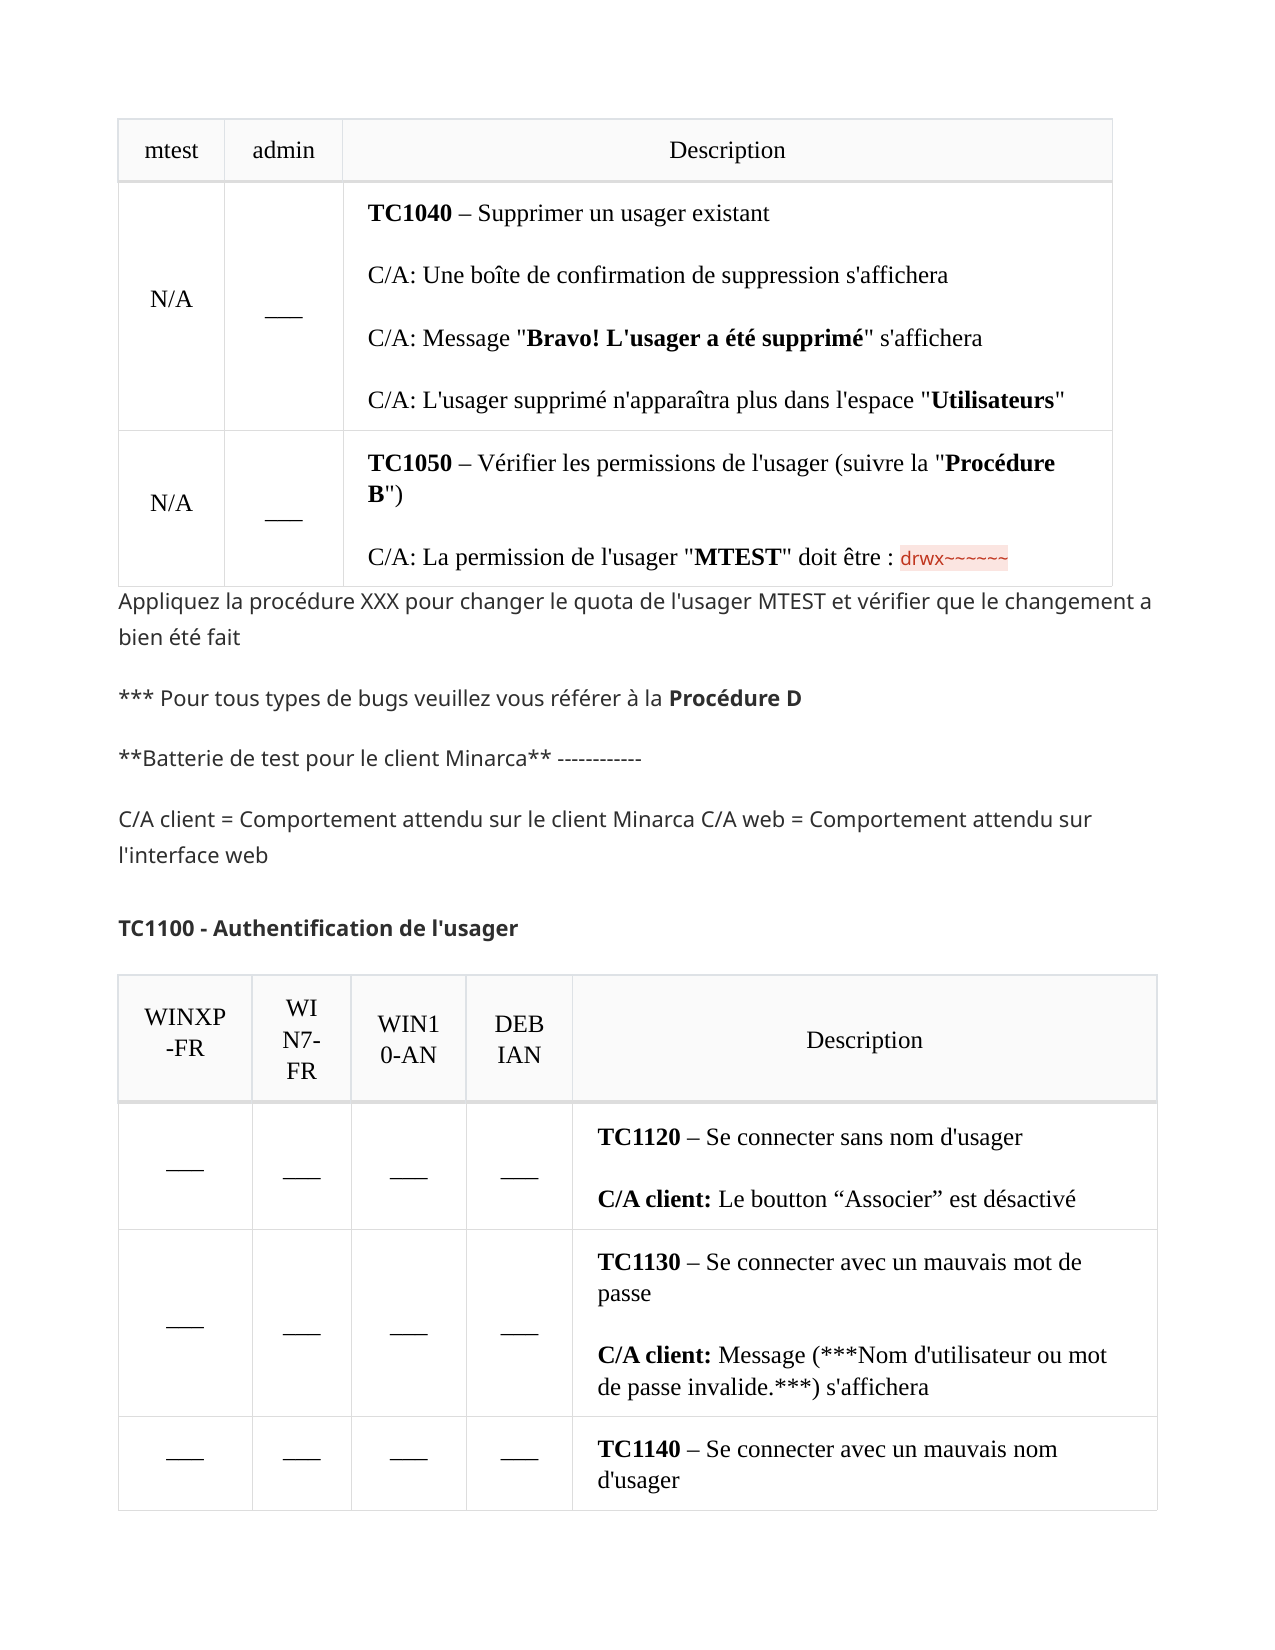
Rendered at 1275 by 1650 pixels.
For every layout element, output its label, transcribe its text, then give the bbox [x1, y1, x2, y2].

subtitle TC1100 - Authentification de l'usager [118, 913, 1157, 943]
text C/A client = Comportement attendu sur le client Minarca C/A web = Comportement attendu sur l'interface web [118, 804, 1157, 870]
table_cell TC1120 – Se connecter sans nom d'usager C/A client: Le boutton “Associer” est désactivé [573, 1104, 1157, 1228]
table_cell ___ [225, 431, 343, 586]
table_cell ___ [119, 1104, 252, 1228]
table_header admin [225, 120, 342, 180]
table_cell ___ [467, 1230, 572, 1416]
table_header DEBIAN [467, 976, 572, 1100]
table_cell ___ [253, 1417, 351, 1510]
table_cell TC1140 – Se connecter avec un mauvais nom d'usager [573, 1417, 1157, 1510]
table_cell ___ [119, 1230, 252, 1416]
table_cell TC1050 – Vérifier les permissions de l'usager (suivre la "Procédure B") C/A: La permission de l'usager "MTEST" doit être : drwx~~~~~~ [344, 431, 1112, 586]
text **Batterie de test pour le client Minarca** ------------ [118, 743, 1157, 773]
table_header Description [343, 120, 1112, 180]
table_cell TC1130 – Se connecter avec un mauvais mot de passe C/A client: Message (***Nom d'utilisateur ou mot de passe invalide.***) s'affichera [573, 1230, 1157, 1416]
table_cell ___ [352, 1104, 466, 1228]
table_cell ___ [119, 1417, 252, 1510]
table_header Description [573, 976, 1156, 1100]
table_cell TC1040 – Supprimer un usager existant C/A: Une boîte de confirmation de suppression s'affichera C/A: Message "Bravo! L'usager a été supprimé" s'affichera C/A: L'usager supprimé n'apparaîtra plus dans l'espace "Utilisateurs" [344, 183, 1112, 430]
table_header mtest [119, 120, 224, 180]
table_header WINXP-FR [119, 976, 251, 1100]
table_cell ___ [352, 1417, 466, 1510]
table_cell N/A [119, 183, 224, 430]
table_cell ___ [352, 1230, 466, 1416]
table_cell ___ [467, 1104, 572, 1228]
table_cell ___ [225, 183, 343, 430]
table_cell ___ [253, 1104, 351, 1228]
table_header WIN7-FR [253, 976, 350, 1100]
table_header WIN10-AN [352, 976, 465, 1100]
table_cell ___ [253, 1230, 351, 1416]
text Appliquez la procédure XXX pour changer le quota de l'usager MTEST et vérifier que le changement a bien été fait [118, 586, 1157, 652]
text *** Pour tous types de bugs veuillez vous référer à la Procédure D [118, 683, 1157, 712]
table_cell ___ [467, 1417, 572, 1510]
table_cell N/A [119, 431, 224, 586]
